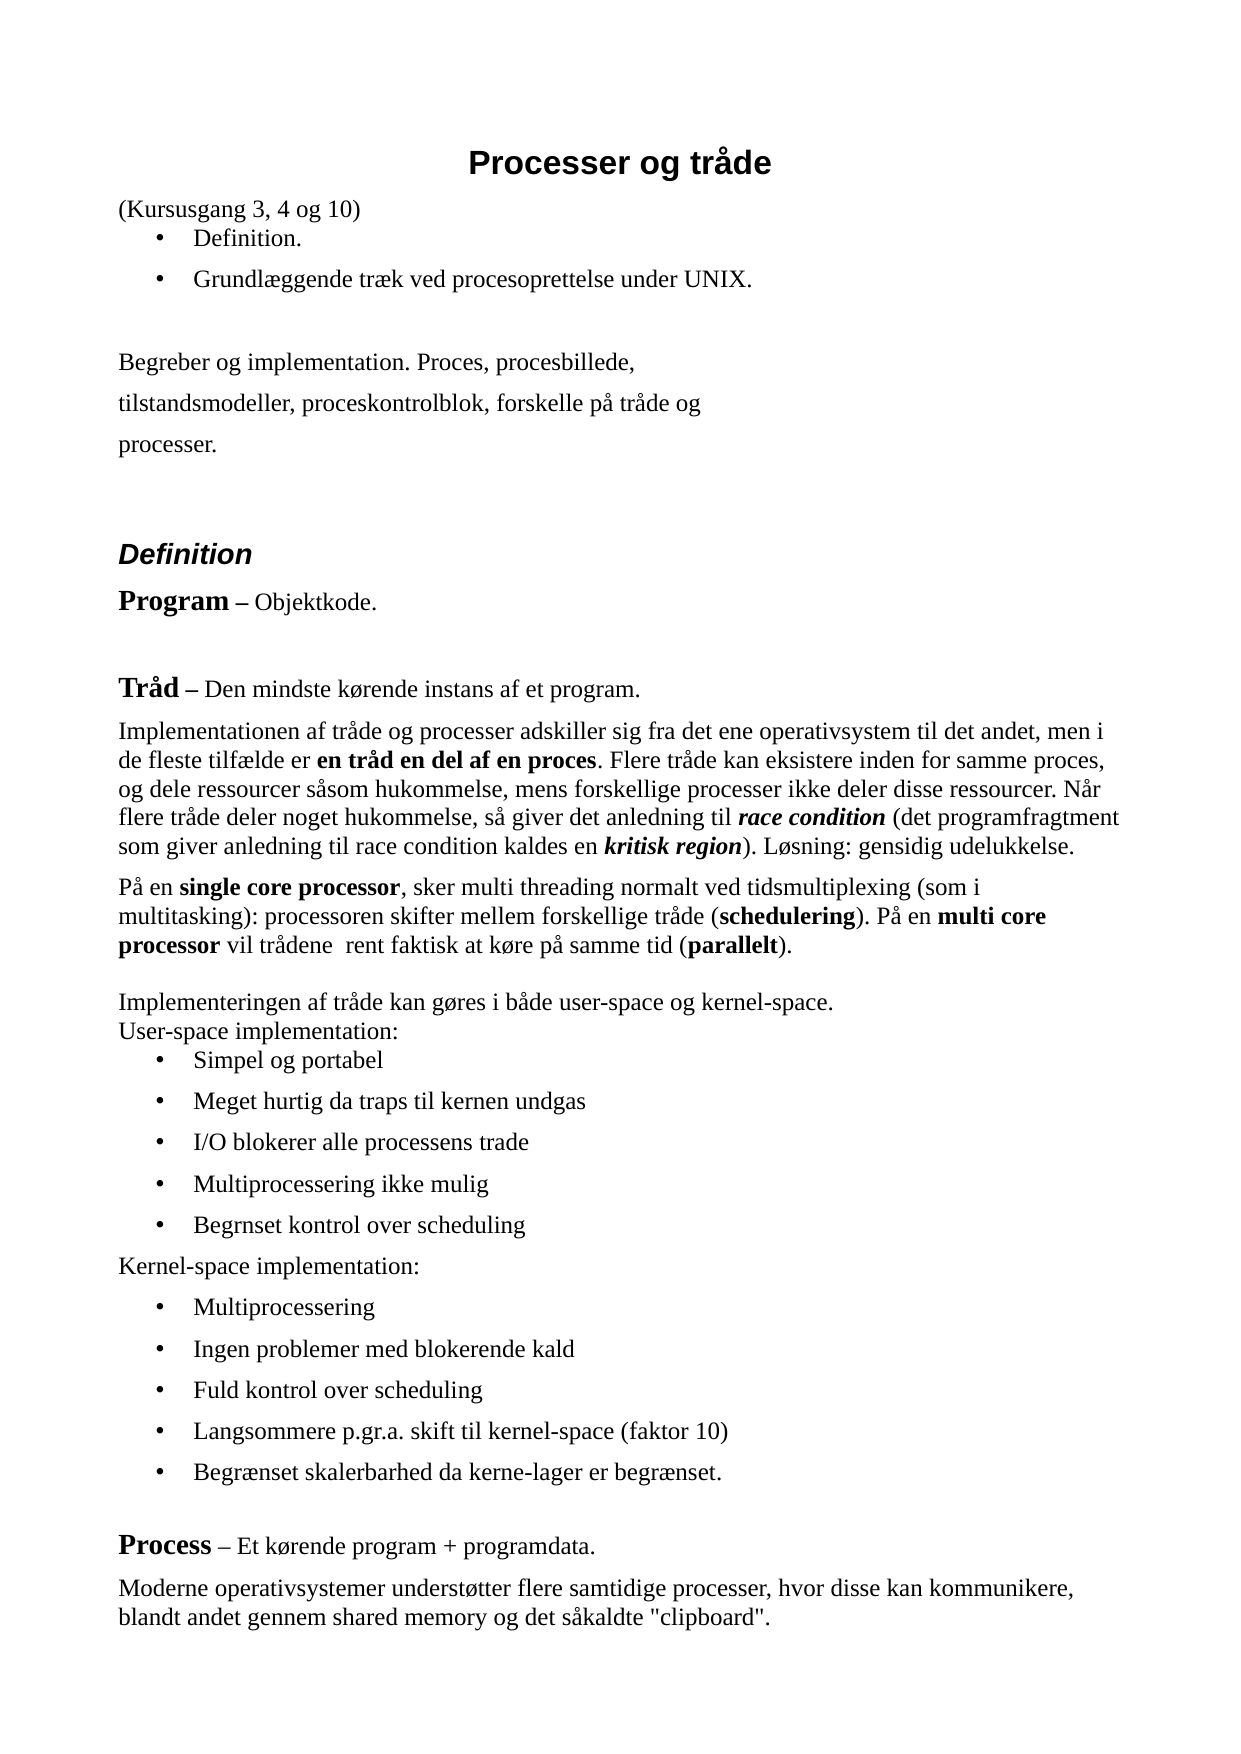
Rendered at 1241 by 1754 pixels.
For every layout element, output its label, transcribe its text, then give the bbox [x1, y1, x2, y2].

list Meget hurtig da traps til kernen undgas [156, 1086, 1122, 1115]
list I/O blokerer alle processens trade [156, 1127, 1122, 1156]
list Fuld kontrol over scheduling [156, 1375, 1122, 1404]
list Begrnset kontrol over scheduling [156, 1210, 1122, 1239]
text Moderne operativsystemer understøtter flere samtidige processer, hvor disse kan kommunikere, blandt andet gennem shared memory og det såkaldte "clipboard". [118, 1573, 1122, 1631]
subtitle Processer og tråde [118, 143, 1122, 182]
text Tråd – Den mindste kørende instans af et program. [118, 670, 1122, 704]
text (Kursusgang 3, 4 og 10) [118, 194, 1122, 223]
list Definition. [156, 223, 1122, 252]
text Begreber og implementation. Proces, procesbillede, [118, 347, 1122, 376]
list Ingen problemer med blokerende kald [156, 1334, 1122, 1362]
text Implementeringen af tråde kan gøres i både user-space og kernel-space. [118, 987, 1122, 1016]
list Langsommere p.gr.a. skift til kernel-space (faktor 10) [156, 1416, 1122, 1445]
list Simpel og portabel [156, 1045, 1122, 1074]
list Multiprocessering ikke mulig [156, 1169, 1122, 1197]
text Process – Et kørende program + programdata. [118, 1527, 1122, 1561]
text Implementationen af tråde og processer adskiller sig fra det ene operativsystem til det andet, men i de fleste tilfælde er en tråd en del af en proces. Flere tråde kan eksistere inden for samme proces, og dele ressourcer såsom hukommelse, mens forskellige processer ikke deler disse ressourcer. Når flere tråde deler noget hukommelse, så giver det anledning til race condition (det programfragtment som giver anledning til race condition kaldes en kritisk region). Løsning: gensidig udelukkelse. [118, 716, 1122, 860]
text tilstandsmodeller, proceskontrolblok, forskelle på tråde og [118, 388, 1122, 417]
text På en single core processor, sker multi threading normalt ved tidsmultiplexing (som i multitasking): processoren skifter mellem forskellige tråde (schedulering). På en multi core processor vil trådene rent faktisk at køre på samme tid (parallelt). [118, 872, 1122, 959]
text Program – Objektkode. [118, 583, 1122, 616]
list Multiprocessering [156, 1292, 1122, 1321]
text Kernel-space implementation: [118, 1251, 1122, 1280]
text User-space implementation: [118, 1016, 1122, 1045]
text processer. [118, 429, 1122, 458]
subtitle Definition [118, 537, 1122, 570]
list Begrænset skalerbarhed da kerne-lager er begrænset. [156, 1457, 1122, 1486]
list Grundlæggende træk ved procesoprettelse under UNIX. [156, 264, 1122, 293]
